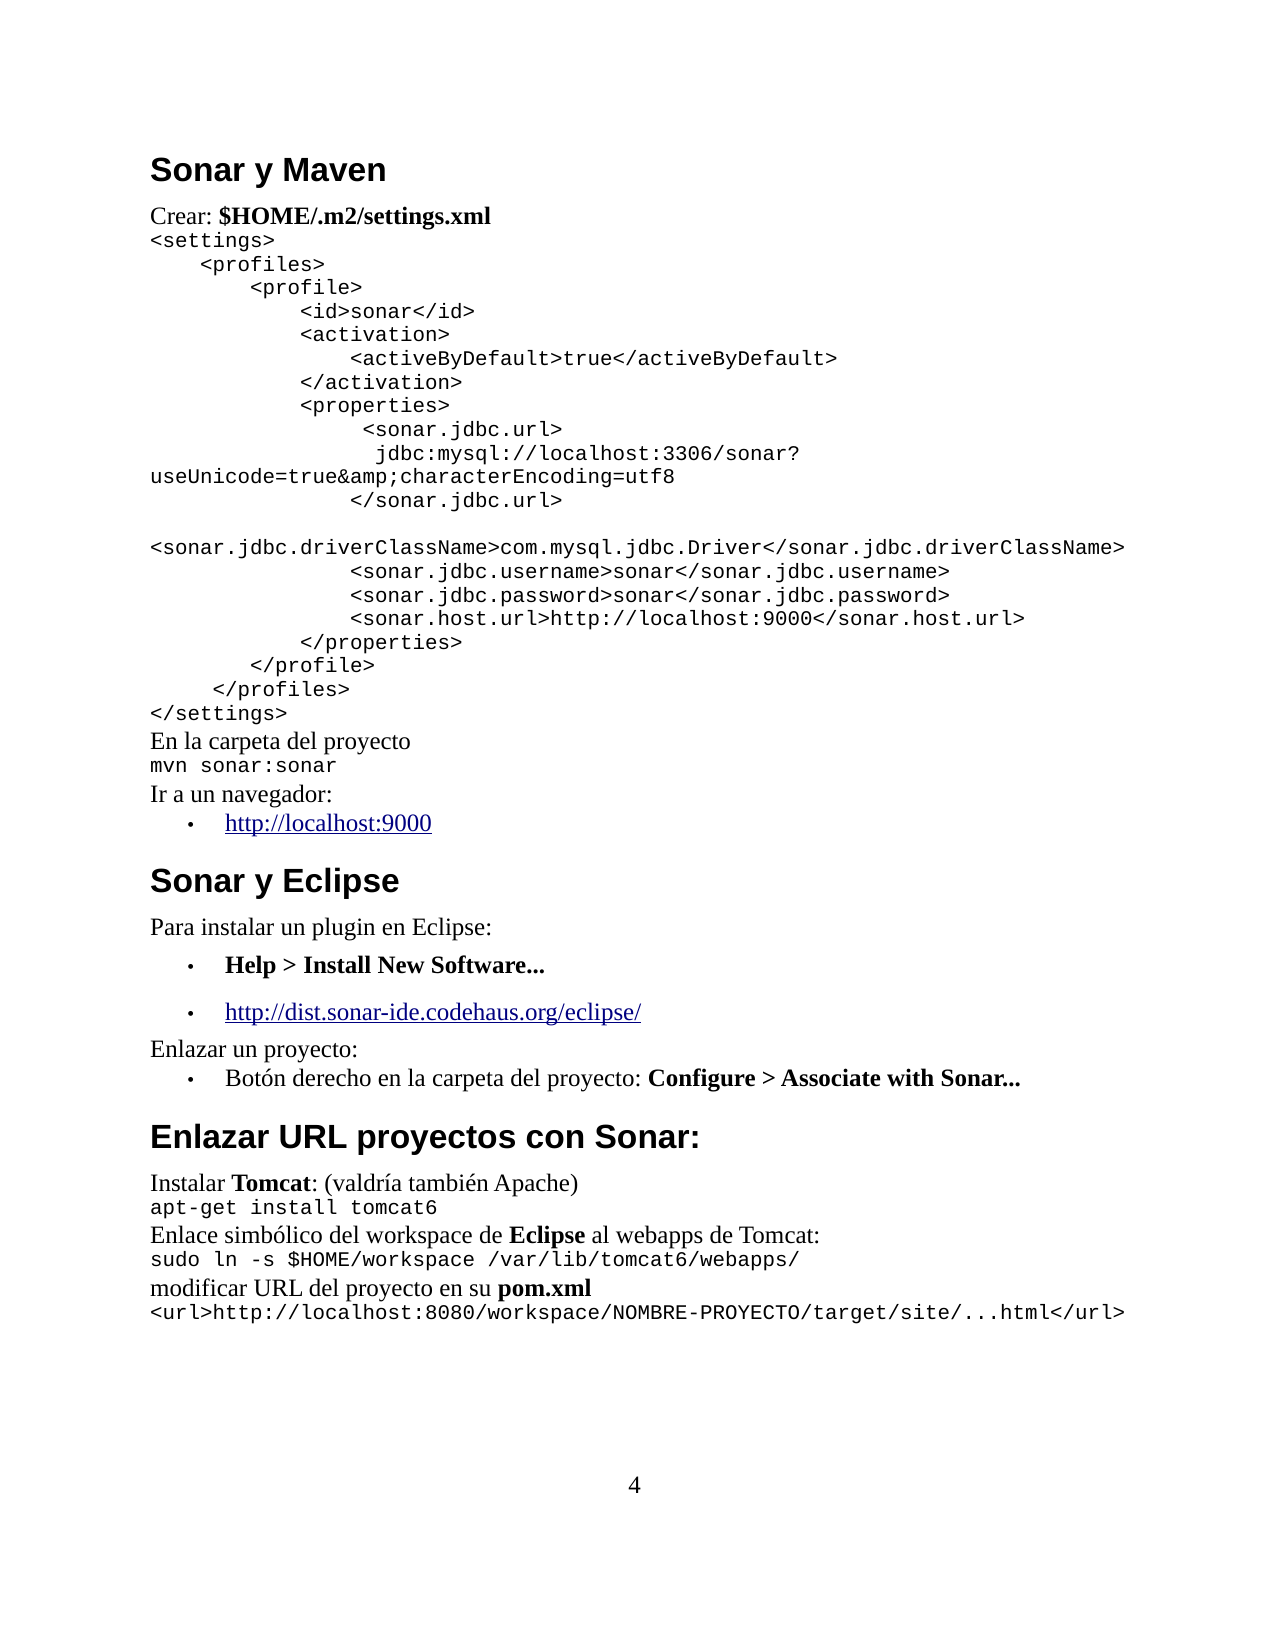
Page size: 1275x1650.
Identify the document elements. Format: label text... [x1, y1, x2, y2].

subtitle Sonar y Eclipse [150, 861, 1125, 900]
subtitle Enlazar URL proyectos con Sonar: [150, 1117, 1125, 1156]
list http://dist.sonar-ide.codehaus.org/eclipse/ [187, 997, 1125, 1026]
text <profile> [150, 277, 1125, 301]
text Enlace simbólico del workspace de Eclipse al webapps de Tomcat: [150, 1221, 1125, 1249]
text En la carpeta del proyecto [150, 726, 1125, 755]
text Instalar Tomcat: (valdría también Apache) [150, 1168, 1125, 1197]
text Para instalar un plugin en Eclipse: [150, 912, 1125, 941]
text <sonar.jdbc.username>sonar</sonar.jdbc.username> [150, 561, 1125, 584]
text </sonar.jdbc.url> [150, 490, 1125, 514]
text Enlazar un proyecto: [150, 1034, 1125, 1063]
text </settings> [150, 703, 1125, 726]
text apt-get install tomcat6 [150, 1197, 1125, 1221]
text sudo ln -s $HOME/workspace /var/lib/tomcat6/webapps/ [150, 1249, 1125, 1273]
text <activeByDefault>true</activeByDefault> [150, 348, 1125, 372]
text <sonar.jdbc.url> [150, 419, 1125, 443]
text </profiles> [150, 679, 1125, 703]
text Crear: $HOME/.m2/settings.xml [150, 201, 1125, 230]
text </properties> [150, 632, 1125, 656]
list http://localhost:9000 [187, 808, 1125, 836]
text <id>sonar</id> [150, 301, 1125, 324]
list Botón derecho en la carpeta del proyecto: Configure > Associate with Sonar... [187, 1063, 1125, 1092]
text <profiles> [150, 253, 1125, 277]
text <activation> [150, 324, 1125, 348]
subtitle Sonar y Maven [150, 150, 1125, 189]
list Help > Install New Software... [187, 950, 1125, 979]
text mvn sonar:sonar [150, 755, 1125, 779]
text Ir a un navegador: [150, 779, 1125, 808]
text <settings> [150, 230, 1125, 253]
text <url>http://localhost:8080/workspace/NOMBRE-PROYECTO/target/site/...html</url> [150, 1302, 1125, 1325]
text jdbc:mysql://localhost:3306/sonar?useUnicode=true&amp;characterEncoding=utf8 [150, 443, 1125, 490]
text </profile> [150, 656, 1125, 679]
text <sonar.host.url>http://localhost:9000</sonar.host.url> [150, 608, 1125, 632]
text modificar URL del proyecto en su pom.xml [150, 1273, 1125, 1302]
text <properties> [150, 395, 1125, 419]
text </activation> [150, 372, 1125, 395]
text <sonar.jdbc.driverClassName>com.mysql.jdbc.Driver</sonar.jdbc.driverClassName> [150, 514, 1125, 561]
text <sonar.jdbc.password>sonar</sonar.jdbc.password> [150, 584, 1125, 608]
